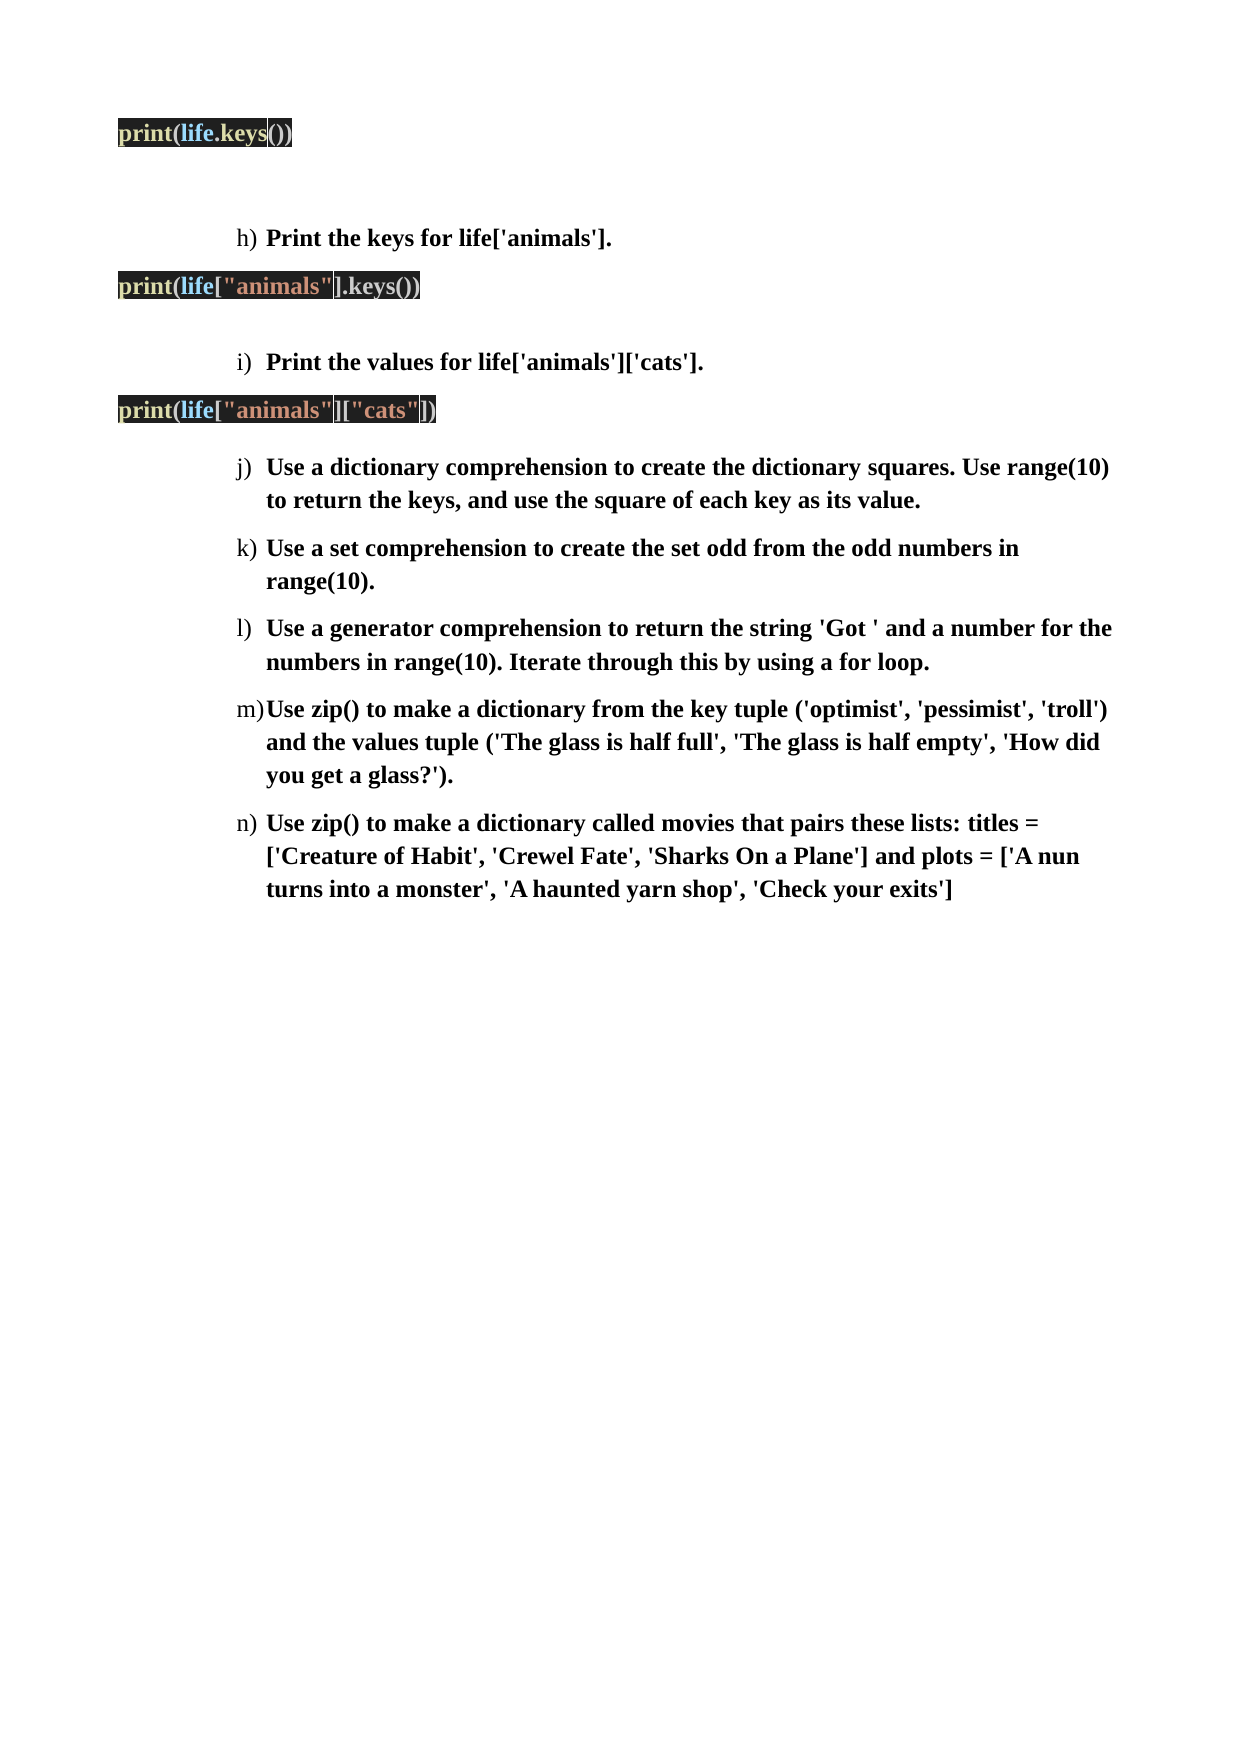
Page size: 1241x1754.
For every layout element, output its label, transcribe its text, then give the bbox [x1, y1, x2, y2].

text print(life["animals"]["cats"]) [118, 395, 1122, 423]
list Print the values for life['animals']['cats']. [236, 347, 1122, 376]
list Use zip() to make a dictionary called movies that pairs these lists: titles = ['Creature of Habit', 'Crewel Fate', 'Sharks On a Plane'] and plots = ['A nun turns into a monster', 'A haunted yarn shop', 'Check your exits'] [236, 808, 1122, 903]
list Use zip() to make a dictionary from the key tuple ('optimist', 'pessimist', 'troll') and the values tuple ('The glass is half full', 'The glass is half empty', 'How did you get a glass?'). [236, 694, 1122, 789]
list Use a generator comprehension to return the string 'Got ' and a number for the numbers in range(10). Iterate through this by using a for loop. [236, 613, 1122, 675]
list Print the keys for life['animals']. [236, 223, 1122, 252]
text print(life["animals"].keys()) [118, 271, 1122, 299]
text print(life.keys()) [118, 118, 1122, 147]
list Use a dictionary comprehension to create the dictionary squares. Use range(10) to return the keys, and use the square of each key as its value. [236, 452, 1122, 514]
list Use a set comprehension to create the set odd from the odd numbers in range(10). [236, 533, 1122, 595]
